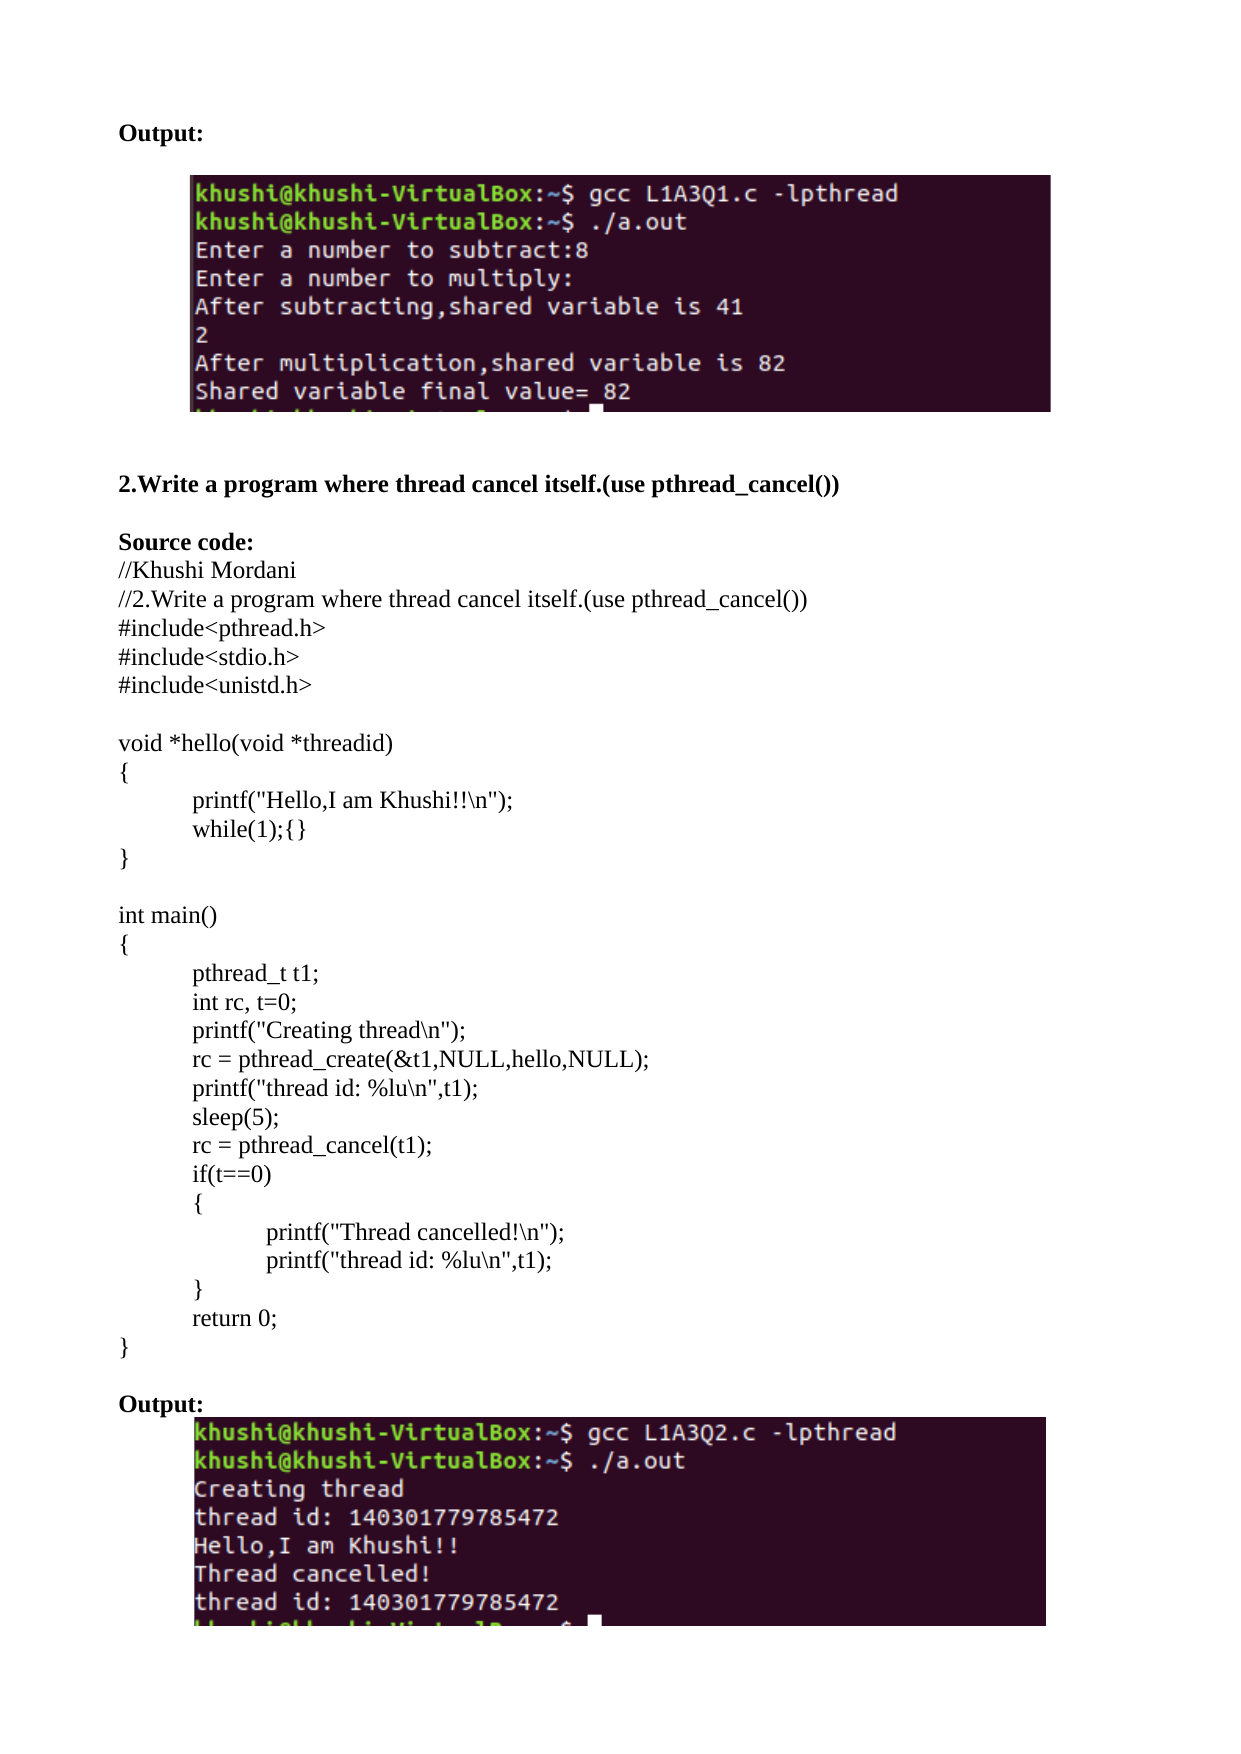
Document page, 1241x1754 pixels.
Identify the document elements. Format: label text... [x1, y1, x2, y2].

text printf("Thread cancelled!\n"); [118, 1217, 1122, 1245]
text rc = pthread_create(&t1,NULL,hello,NULL); [118, 1044, 1122, 1073]
text pthread_t t1; [118, 958, 1122, 987]
text { [118, 757, 1122, 785]
text Source code: [118, 527, 1122, 555]
text } [118, 1274, 1122, 1303]
text printf("thread id: %lu\n",t1); [118, 1245, 1122, 1274]
text { [118, 1188, 1122, 1217]
text printf("thread id: %lu\n",t1); [118, 1073, 1122, 1102]
text printf("Hello,I am Khushi!!\n"); [118, 785, 1122, 814]
text //2.Write a program where thread cancel itself.(use pthread_cancel()) [118, 584, 1122, 613]
text } [118, 1332, 1122, 1360]
text while(1);{} [118, 814, 1122, 843]
text #include<pthread.h> [118, 613, 1122, 642]
text #include<stdio.h> [118, 642, 1122, 670]
picture [194, 1417, 1046, 1626]
text 2.Write a program where thread cancel itself.(use pthread_cancel()) [118, 469, 1122, 498]
text rc = pthread_cancel(t1); [118, 1130, 1122, 1159]
text { [118, 929, 1122, 958]
text Output: [118, 118, 1122, 147]
text int rc, t=0; [118, 987, 1122, 1015]
text int main() [118, 900, 1122, 929]
text //Khushi Mordani [118, 555, 1122, 584]
text return 0; [118, 1303, 1122, 1332]
text void *hello(void *threadid) [118, 728, 1122, 757]
text sleep(5); [118, 1102, 1122, 1130]
text } [118, 843, 1122, 872]
text if(t==0) [118, 1159, 1122, 1188]
text #include<unistd.h> [118, 670, 1122, 699]
picture [189, 175, 1051, 412]
text printf("Creating thread\n"); [118, 1015, 1122, 1044]
text Output: [118, 1389, 1122, 1418]
